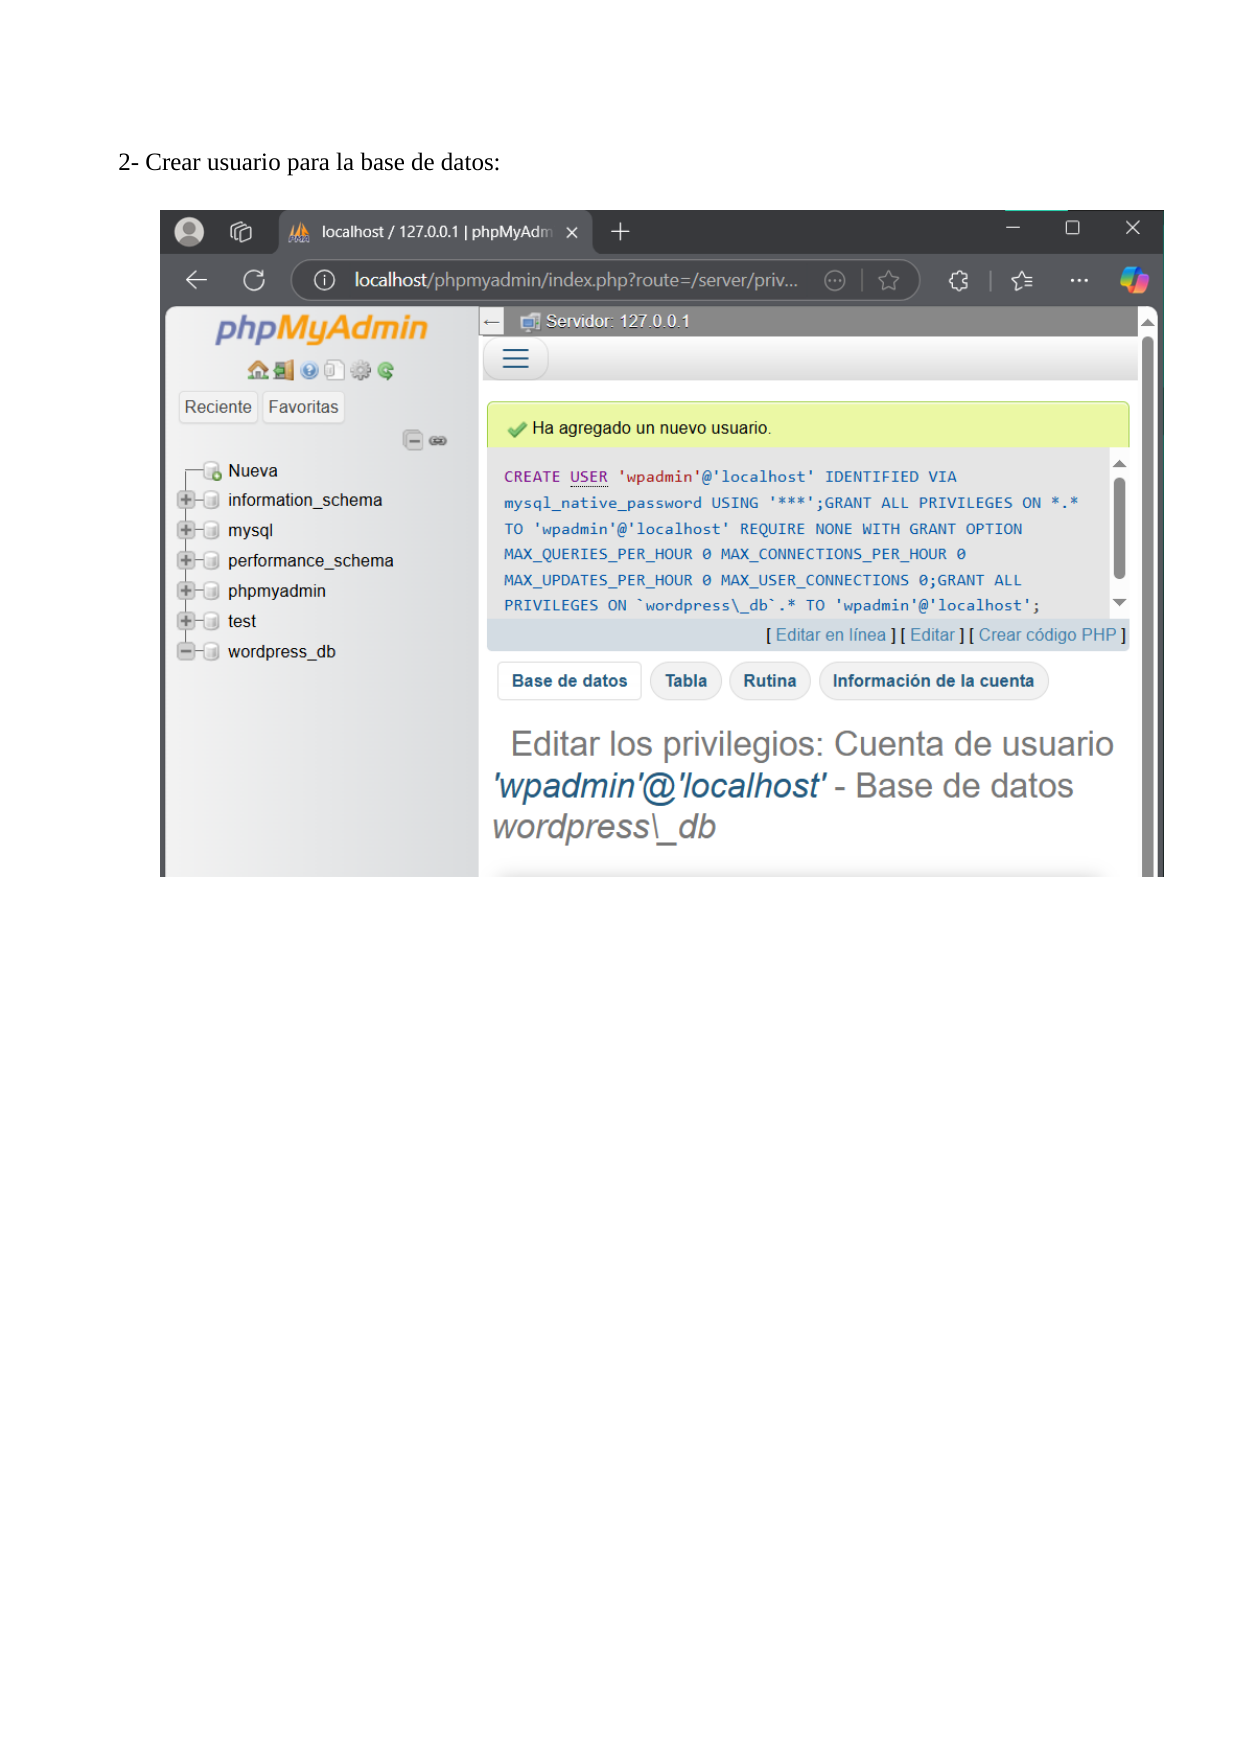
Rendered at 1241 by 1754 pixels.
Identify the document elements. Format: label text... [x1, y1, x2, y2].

picture [160, 210, 1164, 877]
text 2- Crear usuario para la base de datos: [118, 147, 1122, 176]
